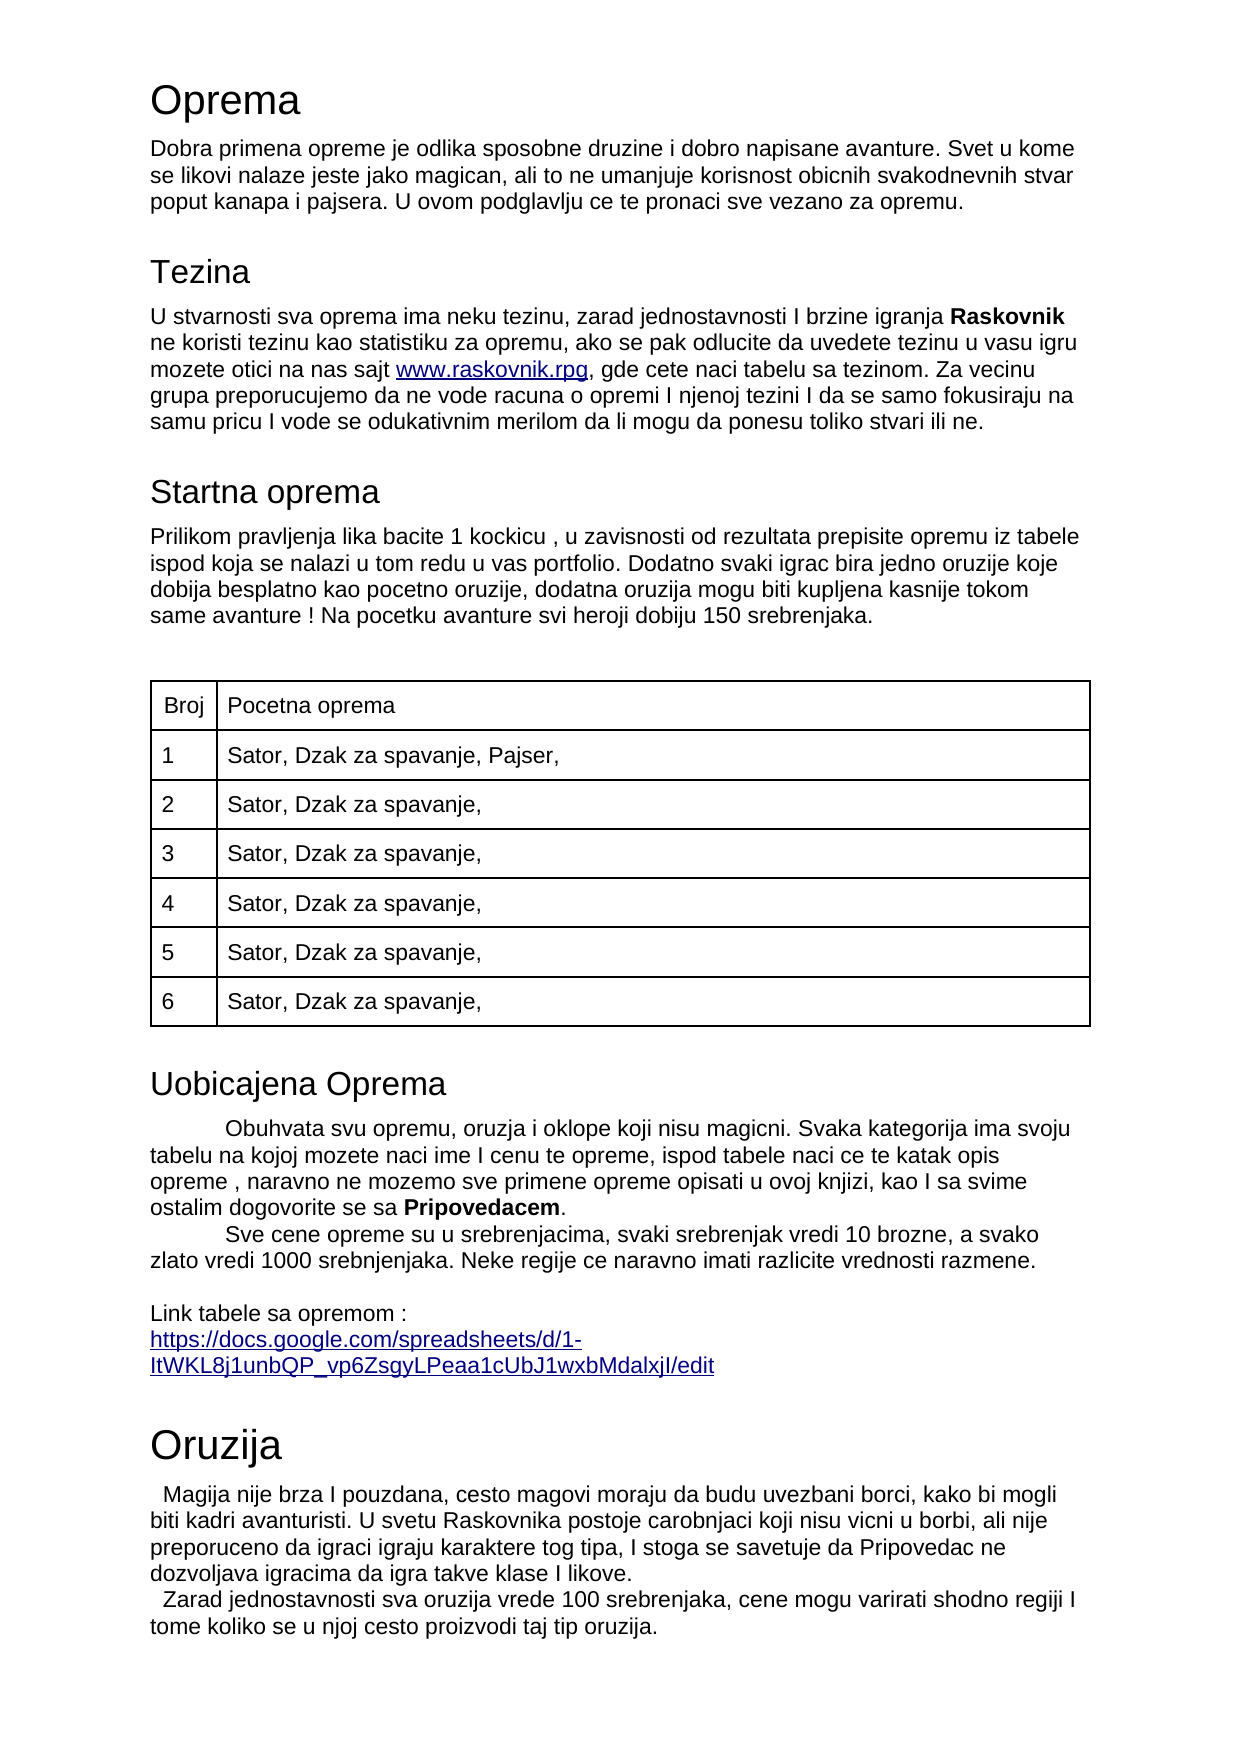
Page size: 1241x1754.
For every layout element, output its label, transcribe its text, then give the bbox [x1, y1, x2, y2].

table_cell 4 [152, 879, 216, 926]
table_cell Sator, Dzak za spavanje, [218, 830, 1089, 877]
table_cell Sator, Dzak za spavanje, [218, 978, 1089, 1025]
subtitle Startna oprema [150, 472, 1091, 511]
table_cell Sator, Dzak za spavanje, Pajser, [218, 731, 1089, 778]
table_cell Sator, Dzak za spavanje, [218, 928, 1089, 976]
table_cell 1 [152, 731, 216, 778]
table_cell Sator, Dzak za spavanje, [218, 781, 1089, 828]
subtitle Oprema [150, 75, 1091, 123]
table_cell 6 [152, 978, 216, 1025]
text Zarad jednostavnosti sva oruzija vrede 100 srebrenjaka, cene mogu varirati shodno regiji I tome koliko se u njoj cesto proizvodi taj tip oruzija. [150, 1586, 1091, 1639]
subtitle Tezina [150, 252, 1091, 290]
text https://docs.google.com/spreadsheets/d/1-ItWKL8j1unbQP_vp6ZsgyLPeaa1cUbJ1wxbMdalxjI/edit [150, 1326, 1091, 1379]
table_header Pocetna oprema [218, 682, 1089, 729]
text Magija nije brza I pouzdana, cesto magovi moraju da budu uvezbani borci, kako bi mogli biti kadri avanturisti. U svetu Raskovnika postoje carobnjaci koji nisu vicni u borbi, ali nije preporuceno da igraci igraju karaktere tog tipa, I stoga se savetuje da Pripovedac ne dozvoljava igracima da igra takve klase I likove. [150, 1481, 1091, 1586]
table_header Broj [152, 682, 216, 729]
subtitle Uobicajena Oprema [150, 1064, 1091, 1103]
table_cell 3 [152, 830, 216, 877]
table_cell Sator, Dzak za spavanje, [218, 879, 1089, 926]
text Prilikom pravljenja lika bacite 1 kockicu , u zavisnosti od rezultata prepisite opremu iz tabele ispod koja se nalazi u tom redu u vas portfolio. Dodatno svaki igrac bira jedno oruzije koje dobija besplatno kao pocetno oruzije, dodatna oruzija mogu biti kupljena kasnije tokom same avanture ! Na pocetku avanture svi heroji dobiju 150 srebrenjaka. [150, 523, 1091, 628]
text U stvarnosti sva oprema ima neku tezinu, zarad jednostavnosti I brzine igranja Raskovnik ne koristi tezinu kao statistiku za opremu, ako se pak odlucite da uvedete tezinu u vasu igru mozete otici na nas sajt www.raskovnik.rpg, gde cete naci tabelu sa tezinom. Za vecinu grupa preporucujemo da ne vode racuna o opremi I njenoj tezini I da se samo fokusiraju na samu pricu I vode se odukativnim merilom da li mogu da ponesu toliko stvari ili ne. [150, 303, 1091, 435]
text Dobra primena opreme je odlika sposobne druzine i dobro napisane avanture. Svet u kome se likovi nalaze jeste jako magican, ali to ne umanjuje korisnost obicnih svakodnevnih stvar poput kanapa i pajsera. U ovom podglavlju ce te pronaci sve vezano za opremu. [150, 135, 1091, 214]
text Sve cene opreme su u srebrenjacima, svaki srebrenjak vredi 10 brozne, a svako zlato vredi 1000 srebnjenjaka. Neke regije ce naravno imati razlicite vrednosti razmene. [150, 1221, 1091, 1273]
table_cell 5 [152, 928, 216, 976]
subtitle Oruzija [150, 1421, 1091, 1468]
text Link tabele sa opremom : [150, 1300, 1091, 1326]
text Obuhvata svu opremu, oruzja i oklope koji nisu magicni. Svaka kategorija ima svoju tabelu na kojoj mozete naci ime I cenu te opreme, ispod tabele naci ce te katak opis opreme , naravno ne mozemo sve primene opreme opisati u ovoj knjizi, kao I sa svime ostalim dogovorite se sa Pripovedacem. [150, 1115, 1091, 1221]
table_cell 2 [152, 781, 216, 828]
